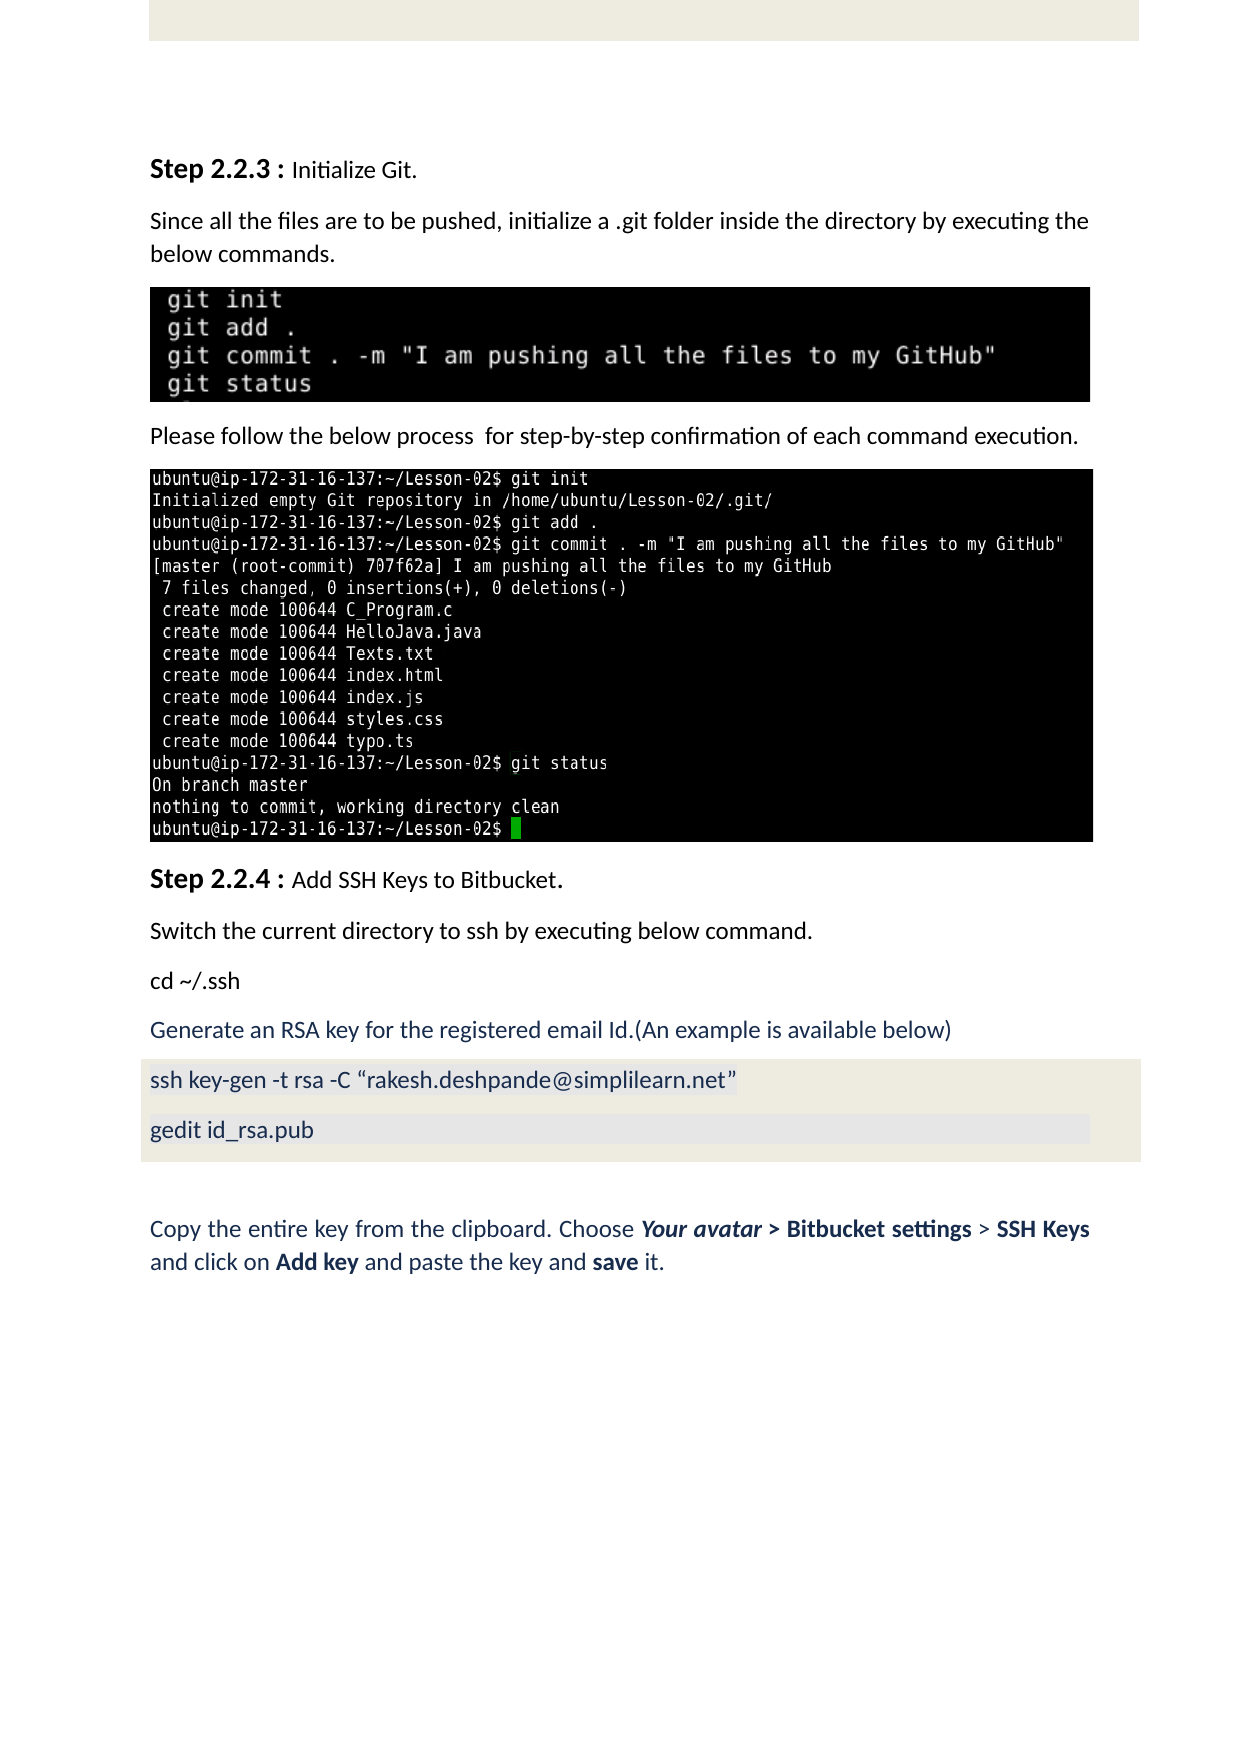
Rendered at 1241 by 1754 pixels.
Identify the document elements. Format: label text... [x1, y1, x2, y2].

text Generate an RSA key for the registered email Id.(An example is available below) [150, 1015, 1090, 1045]
text Step 2.2.4 : Add SSH Keys to Bitbucket. [150, 860, 1090, 896]
text cd ~/.ssh [150, 965, 1090, 996]
picture [150, 469, 1094, 842]
text Copy the entire key from the clipboard. Choose Your avatar > Bitbucket settings > SSH Keys and click on Add key and paste the key and save it. [150, 1213, 1090, 1276]
text Please follow the below process for step-by-step confirmation of each command execution. [150, 420, 1090, 451]
text Switch the current directory to ssh by executing below command. [150, 916, 1090, 946]
text ssh key-gen -t rsa -C “rakesh.deshpande@simplilearn.net” [150, 1064, 1090, 1095]
text Since all the files are to be pushed, initialize a .git folder inside the directory by executing the below commands. [150, 205, 1090, 268]
text gedit id_rsa.pub [150, 1114, 1090, 1144]
picture [150, 287, 1091, 402]
text Step 2.2.3 : Initialize Git. [150, 150, 1090, 186]
